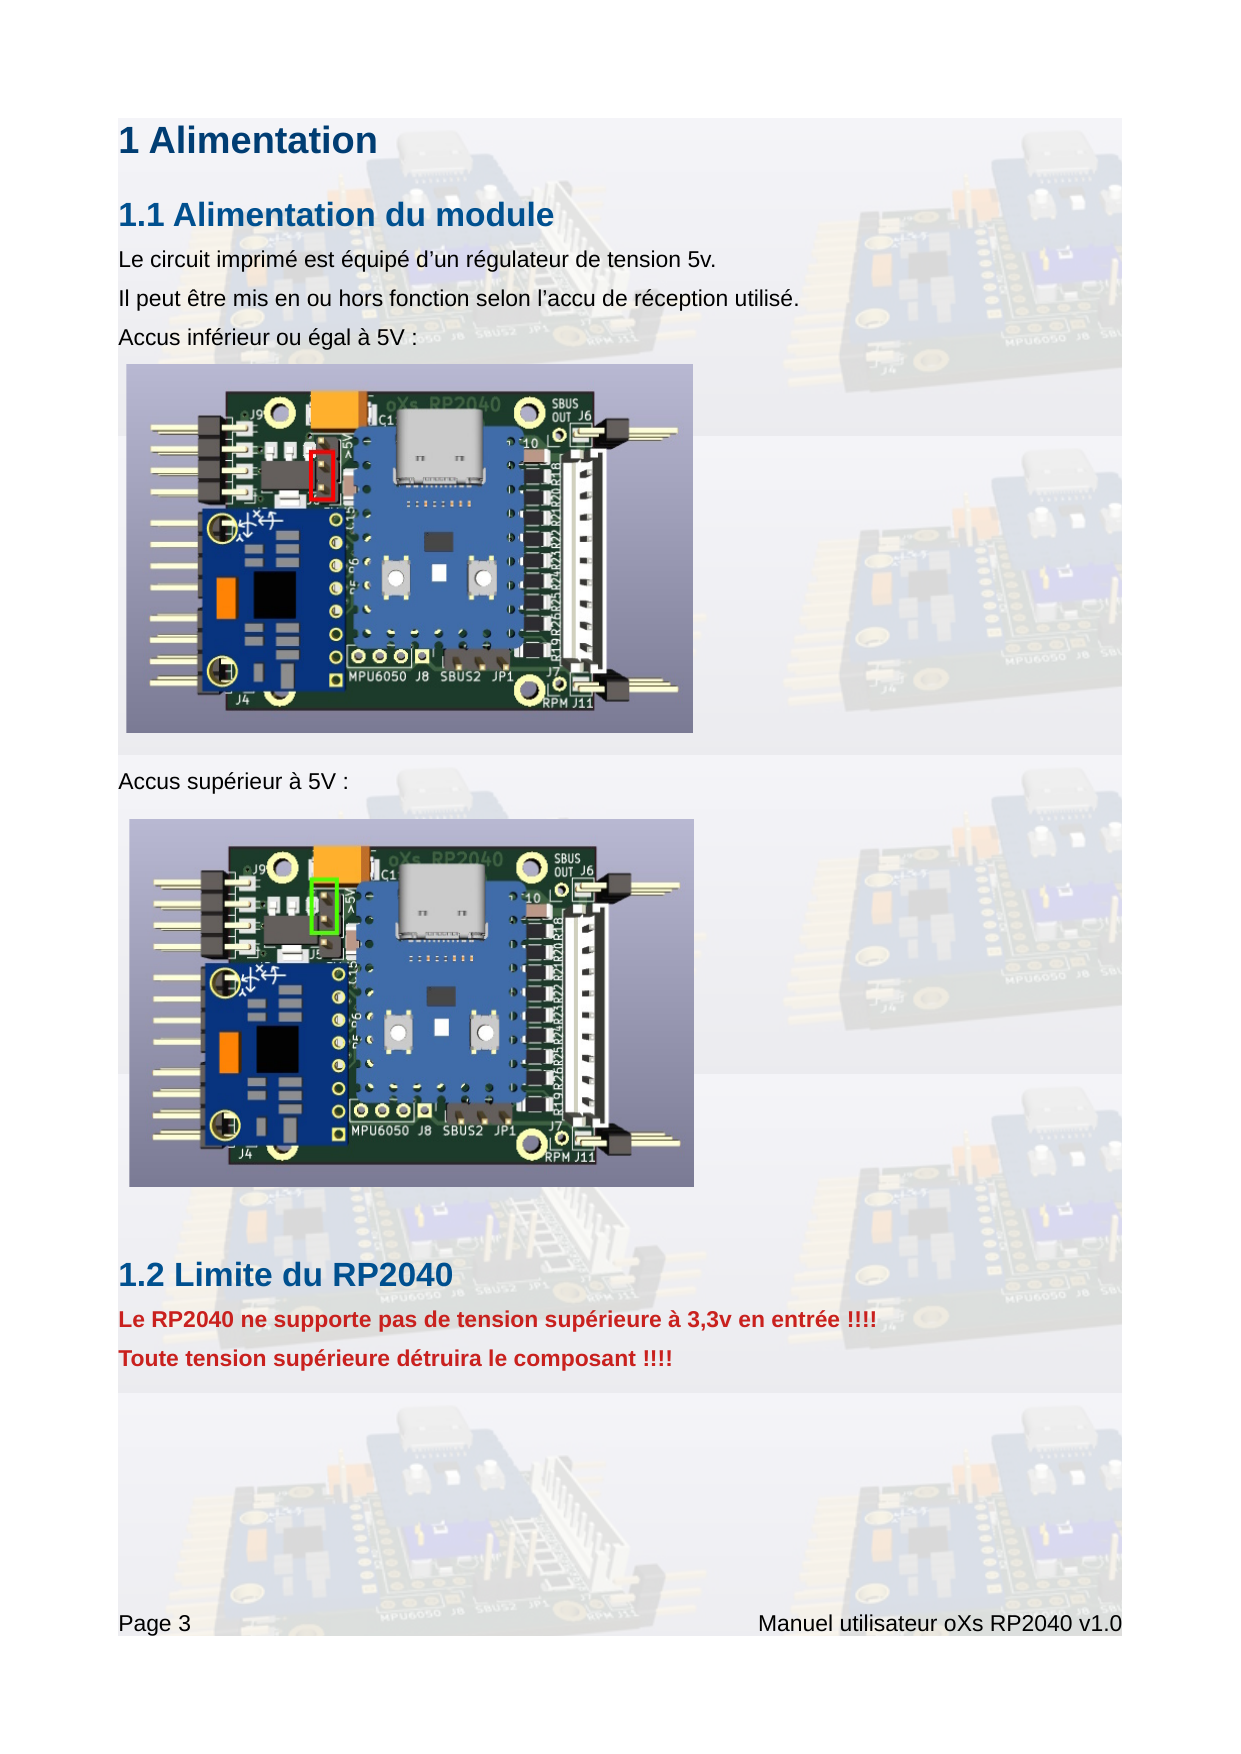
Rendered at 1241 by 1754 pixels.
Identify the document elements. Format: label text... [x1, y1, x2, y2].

text Accus inférieur ou égal à 5V : [118, 324, 1122, 350]
subtitle 1.1 Alimentation du module [118, 195, 1122, 234]
picture [129, 819, 694, 1187]
text Le RP2040 ne supporte pas de tension supérieure à 3,3v en entrée !!!! [118, 1306, 1122, 1332]
text Le circuit imprimé est équipé d’un régulateur de tension 5v. [118, 246, 1122, 273]
picture [126, 364, 693, 733]
text Il peut être mis en ou hors fonction selon l’accu de réception utilisé. [118, 285, 1122, 311]
text Toute tension supérieure détruira le composant !!!! [118, 1345, 1122, 1371]
subtitle 1 Alimentation [118, 118, 1122, 162]
subtitle 1.2 Limite du RP2040 [118, 1255, 1122, 1293]
text Accus supérieur à 5V : [118, 768, 1122, 794]
